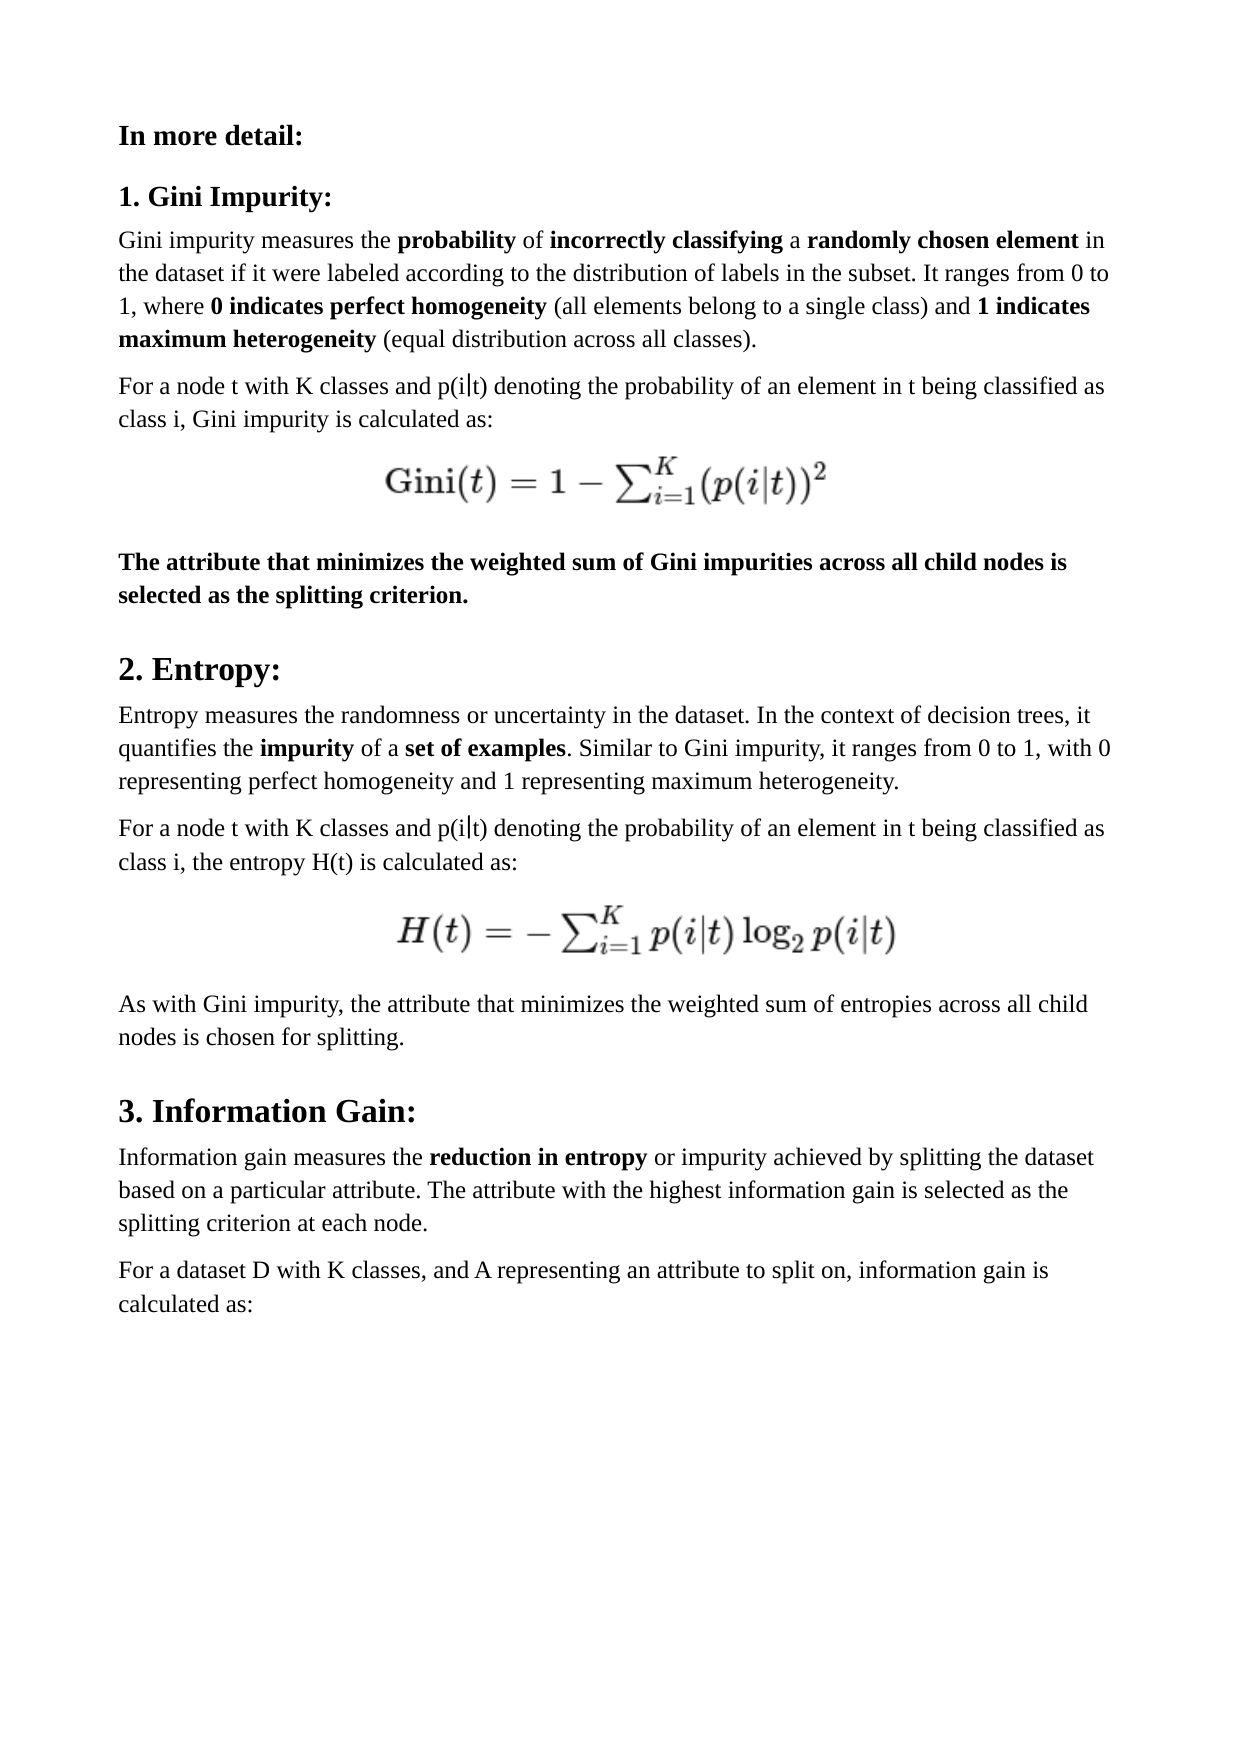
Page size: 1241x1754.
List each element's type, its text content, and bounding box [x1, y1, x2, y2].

text Information gain measures the reduction in entropy or impurity achieved by splitting the dataset based on a particular attribute. The attribute with the highest information gain is selected as the splitting criterion at each node. [118, 1142, 1122, 1237]
text For a dataset D with K classes, and A representing an attribute to split on, information gain is calculated as: [118, 1256, 1122, 1317]
text The attribute that minimizes the weighted sum of Gini impurities across all child nodes is selected as the splitting criterion. [118, 547, 1122, 609]
subtitle 3. Information Gain: [118, 1091, 1122, 1129]
picture [382, 442, 839, 518]
text As with Gini impurity, the attribute that minimizes the weighted sum of entropies across all child nodes is chosen for splitting. [118, 989, 1122, 1051]
picture [391, 892, 907, 976]
text For a node t with K classes and p(i∣t) denoting the probability of an element in t being classified as class i, the entropy H(t) is calculated as: [118, 813, 1122, 875]
subtitle In more detail: [118, 118, 1122, 152]
text Gini impurity measures the probability of incorrectly classifying a randomly chosen element in the dataset if it were labeled according to the distribution of labels in the subset. It ranges from 0 to 1, where 0 indicates perfect homogeneity (all elements belong to a single class) and 1 indicates maximum heterogeneity (equal distribution across all classes). [118, 225, 1122, 353]
subtitle 1. Gini Impurity: [118, 179, 1122, 212]
text Entropy measures the randomness or uncertainty in the dataset. In the context of decision trees, it quantifies the impurity of a set of examples. Similar to Gini impurity, it ranges from 0 to 1, with 0 representing perfect homogeneity and 1 representing maximum heterogeneity. [118, 700, 1122, 795]
text For a node t with K classes and p(i∣t) denoting the probability of an element in t being classified as class i, Gini impurity is calculated as: [118, 371, 1122, 433]
subtitle 2. Entropy: [118, 649, 1122, 687]
